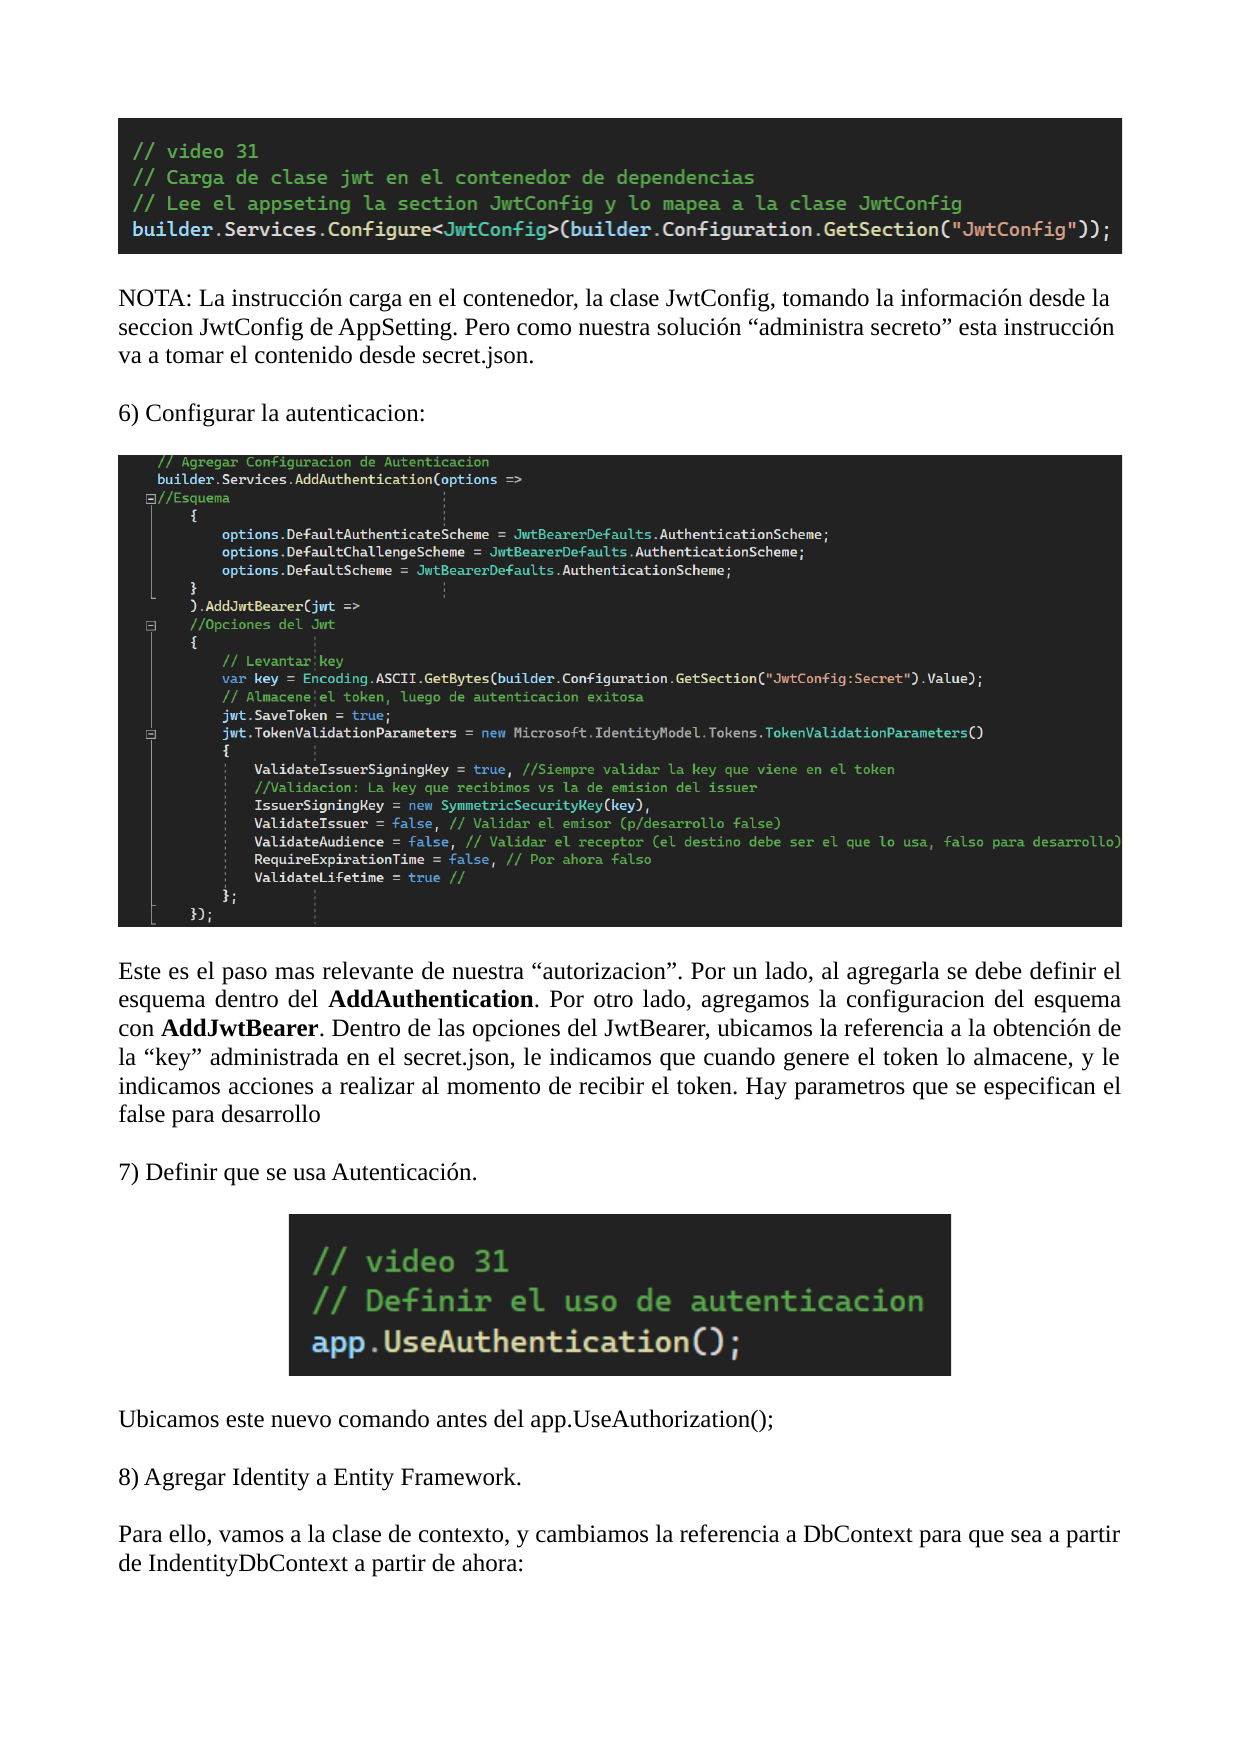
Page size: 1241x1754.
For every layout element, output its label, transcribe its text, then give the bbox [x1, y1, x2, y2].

text Este es el paso mas relevante de nuestra “autorizacion”. Por un lado, al agregarla se debe definir el esquema dentro del AddAuthentication. Por otro lado, agregamos la configuracion del esquema con AddJwtBearer. Dentro de las opciones del JwtBearer, ubicamos la referencia a la obtención de la “key” administrada en el secret.json, le indicamos que cuando genere el token lo almacene, y le indicamos acciones a realizar al momento de recibir el token. Hay parametros que se especifican el false para desarrollo [118, 956, 1122, 1128]
picture [118, 118, 1123, 254]
text Para ello, vamos a la clase de contexto, y cambiamos la referencia a DbContext para que sea a partir de IndentityDbContext a partir de ahora: [118, 1519, 1122, 1577]
text 7) Definir que se usa Autenticación. [118, 1157, 1122, 1186]
text NOTA: La instrucción carga en el contenedor, la clase JwtConfig, tomando la información desde la seccion JwtConfig de AppSetting. Pero como nuestra solución “administra secreto” esta instrucción va a tomar el contenido desde secret.json. [118, 283, 1122, 369]
text 8) Agregar Identity a Entity Framework. [118, 1462, 1122, 1490]
picture [288, 1214, 952, 1376]
text Ubicamos este nuevo comando antes del app.UseAuthorization(); [118, 1404, 1122, 1433]
picture [118, 455, 1123, 927]
text 6) Configurar la autenticacion: [118, 398, 1122, 427]
